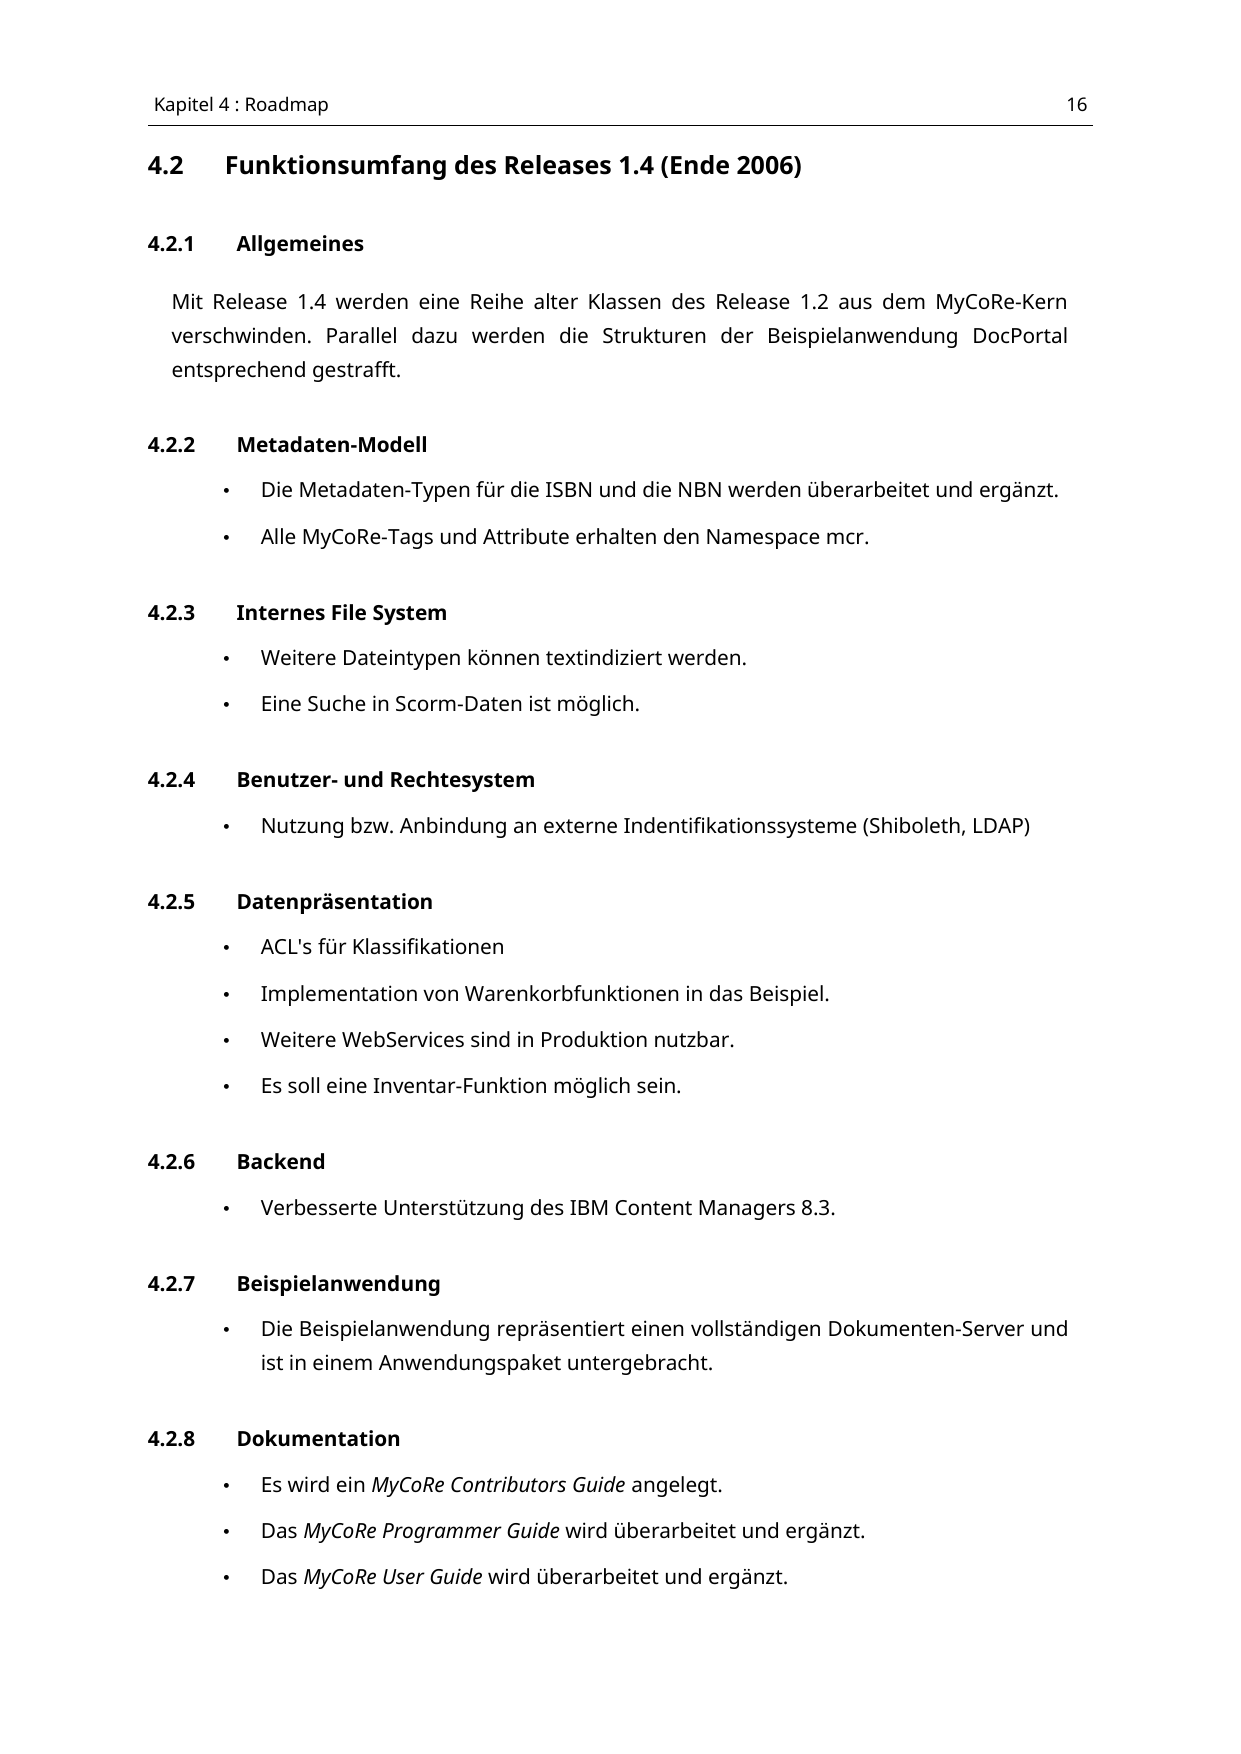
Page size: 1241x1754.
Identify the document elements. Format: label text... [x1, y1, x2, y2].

list Die Beispielanwendung repräsentiert einen vollständigen Dokumenten-Server und ist in einem Anwendungspaket untergebracht. [185, 1314, 1069, 1377]
list Nutzung bzw. Anbindung an externe Indentifikationssysteme (Shiboleth, LDAP) [185, 811, 1069, 839]
subtitle Beispielanwendung [148, 1269, 1092, 1297]
subtitle Allgemeines [148, 229, 1092, 258]
subtitle Internes File System [148, 598, 1092, 626]
list Die Metadaten-Typen für die ISBN und die NBN werden überarbeitet und ergänzt. [185, 475, 1069, 504]
list Eine Suche in Scorm-Daten ist möglich. [185, 689, 1069, 718]
subtitle Backend [148, 1147, 1092, 1176]
list Weitere WebServices sind in Produktion nutzbar. [185, 1025, 1069, 1053]
list Das MyCoRe User Guide wird überarbeitet und ergänzt. [185, 1562, 1069, 1591]
list Implementation von Warenkorbfunktionen in das Beispiel. [185, 979, 1069, 1007]
list ACL's für Klassifikationen [185, 932, 1069, 961]
list Es soll eine Inventar-Funktion möglich sein. [185, 1072, 1069, 1100]
subtitle Benutzer- und Rechtesystem [148, 765, 1092, 794]
list Verbesserte Unterstützung des IBM Content Managers 8.3. [185, 1193, 1069, 1221]
subtitle Datenpräsentation [148, 887, 1092, 915]
subtitle Dokumentation [148, 1424, 1092, 1452]
list Alle MyCoRe-Tags und Attribute erhalten den Namespace mcr. [185, 522, 1069, 550]
text Mit Release 1.4 werden eine Reihe alter Klassen des Release 1.2 aus dem MyCoRe-Kern verschwinden. Parallel dazu werden die Strukturen der Beispielanwendung DocPortal entsprechend gestrafft. [171, 287, 1069, 383]
list Weitere Dateintypen können textindiziert werden. [185, 643, 1069, 671]
list Es wird ein MyCoRe Contributors Guide angelegt. [185, 1470, 1069, 1498]
subtitle Funktionsumfang des Releases 1.4 (Ende 2006) [148, 148, 1092, 182]
list Das MyCoRe Programmer Guide wird überarbeitet und ergänzt. [185, 1516, 1069, 1544]
subtitle Metadaten-Modell [148, 430, 1092, 458]
